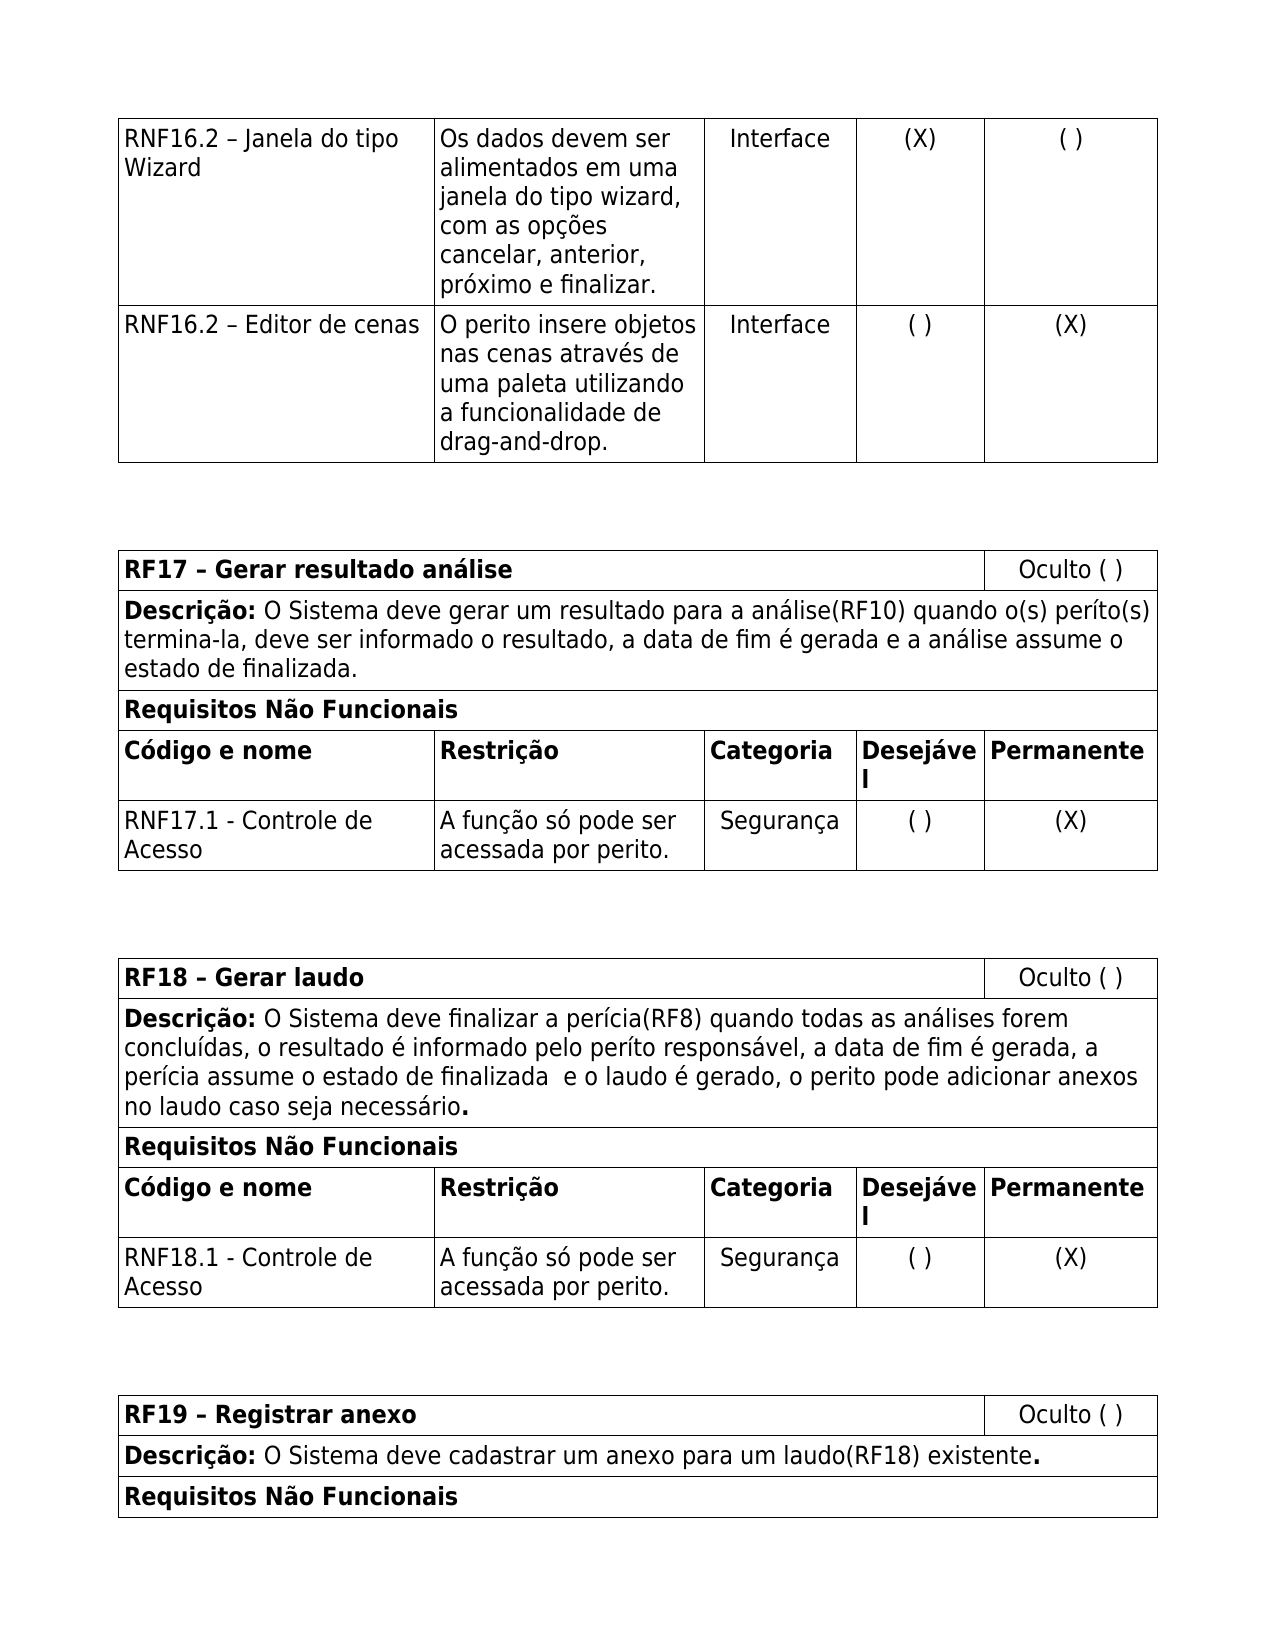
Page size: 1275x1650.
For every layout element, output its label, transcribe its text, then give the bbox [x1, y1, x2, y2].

table_cell Interface [705, 119, 856, 305]
table_cell Requisitos Não Funcionais [119, 1128, 1157, 1167]
table_cell RNF18.1 - Controle de Acesso [119, 1238, 434, 1307]
table_cell Código e nome [119, 1168, 434, 1237]
table_cell Requisitos Não Funcionais [119, 691, 1157, 730]
table_header RF19 – Registrar anexo [119, 1396, 984, 1435]
table_cell Restrição [435, 731, 704, 800]
table_cell Categoria [705, 1168, 856, 1237]
table_header RF18 – Gerar laudo [119, 959, 984, 998]
table_cell RNF17.1 - Controle de Acesso [119, 801, 434, 870]
table_cell O perito insere objetos nas cenas através de uma paleta utilizando a funcionalidade de drag-and-drop. [435, 306, 704, 462]
table_cell ( ) [857, 1238, 984, 1307]
table_cell Desejável [857, 731, 984, 800]
table_cell (X) [857, 119, 984, 305]
table_cell Restrição [435, 1168, 704, 1237]
table_header Oculto ( ) [985, 551, 1157, 590]
table_cell (X) [985, 1238, 1157, 1307]
table_cell Requisitos Não Funcionais [119, 1477, 1157, 1517]
table_header RF17 – Gerar resultado análise [119, 551, 984, 590]
table_cell (X) [985, 306, 1157, 462]
table_cell Descrição: O Sistema deve gerar um resultado para a análise(RF10) quando o(s) períto(s) termina-la, deve ser informado o resultado, a data de fim é gerada e a análise assume o estado de finalizada. [119, 591, 1157, 689]
table_cell Descrição: O Sistema deve cadastrar um anexo para um laudo(RF18) existente. [119, 1436, 1157, 1476]
table_cell ( ) [857, 306, 984, 462]
table_cell Os dados devem ser alimentados em uma janela do tipo wizard, com as opções cancelar, anterior, próximo e finalizar. [435, 119, 704, 305]
table_header Oculto ( ) [985, 959, 1157, 998]
table_cell Segurança [705, 801, 856, 870]
table_cell Descrição: O Sistema deve finalizar a perícia(RF8) quando todas as análises forem concluídas, o resultado é informado pelo períto responsável, a data de fim é gerada, a perícia assume o estado de finalizada e o laudo é gerado, o perito pode adicionar anexos no laudo caso seja necessário. [119, 999, 1157, 1127]
table_cell Desejável [857, 1168, 984, 1237]
table_cell ( ) [985, 119, 1157, 305]
table_cell Interface [705, 306, 856, 462]
table_cell RNF16.2 – Janela do tipo Wizard [119, 119, 434, 305]
table_cell Código e nome [119, 731, 434, 800]
table_cell Segurança [705, 1238, 856, 1307]
table_cell Permanente [985, 731, 1157, 800]
table_cell A função só pode ser acessada por perito. [435, 801, 704, 870]
table_cell RNF16.2 – Editor de cenas [119, 306, 434, 462]
table_header Oculto ( ) [985, 1396, 1157, 1435]
table_cell (X) [985, 801, 1157, 870]
table_cell ( ) [857, 801, 984, 870]
table_cell Permanente [985, 1168, 1157, 1237]
table_cell Categoria [705, 731, 856, 800]
table_cell A função só pode ser acessada por perito. [435, 1238, 704, 1307]
